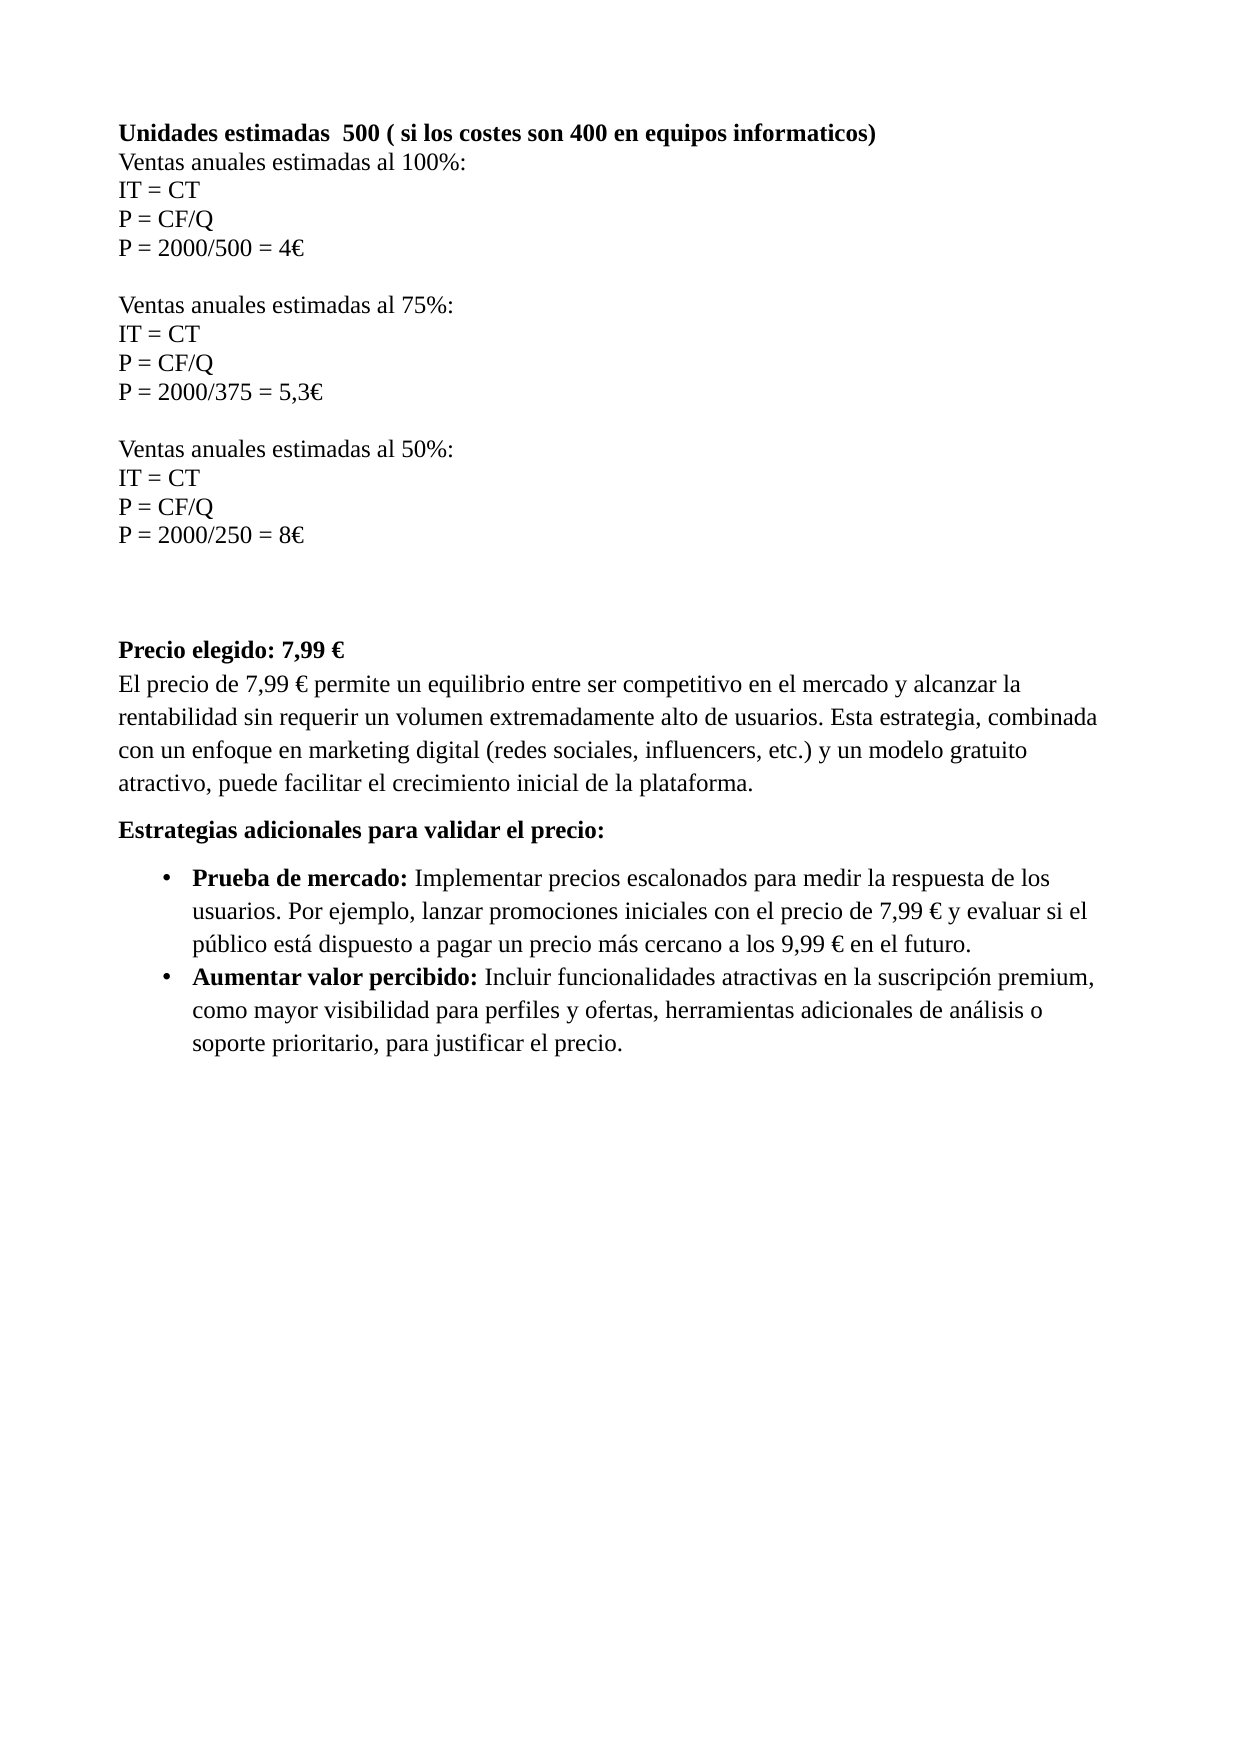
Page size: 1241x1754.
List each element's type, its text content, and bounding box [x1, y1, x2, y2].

text IT = CT [118, 319, 1122, 348]
text Ventas anuales estimadas al 50%: [118, 434, 1122, 463]
text P = 2000/250 = 8€ [118, 521, 1122, 549]
list Aumentar valor percibido: Incluir funcionalidades atractivas en la suscripción premium, como mayor visibilidad para perfiles y ofertas, herramientas adicionales de análisis o soporte prioritario, para justificar el precio. [162, 962, 1122, 1057]
text Precio elegido: 7,99 € El precio de 7,99 € permite un equilibrio entre ser competitivo en el mercado y alcanzar la rentabilidad sin requerir un volumen extremadamente alto de usuarios. Esta estrategia, combinada con un enfoque en marketing digital (redes sociales, influencers, etc.) y un modelo gratuito atractivo, puede facilitar el crecimiento inicial de la plataforma. [118, 636, 1122, 796]
text P = CF/Q [118, 348, 1122, 377]
text Ventas anuales estimadas al 100%: [118, 147, 1122, 176]
text Estrategias adicionales para validar el precio: [118, 815, 1122, 844]
text P = 2000/500 = 4€ [118, 233, 1122, 262]
list Prueba de mercado: Implementar precios escalonados para medir la respuesta de los usuarios. Por ejemplo, lanzar promociones iniciales con el precio de 7,99 € y evaluar si el público está dispuesto a pagar un precio más cercano a los 9,99 € en el futuro. [162, 863, 1122, 958]
text P = CF/Q [118, 492, 1122, 521]
text P = 2000/375 = 5,3€ [118, 377, 1122, 406]
text Unidades estimadas 500 ( si los costes son 400 en equipos informaticos) [118, 118, 1122, 147]
text Ventas anuales estimadas al 75%: [118, 291, 1122, 319]
text IT = CT [118, 463, 1122, 492]
text P = CF/Q [118, 204, 1122, 233]
text IT = CT [118, 176, 1122, 204]
